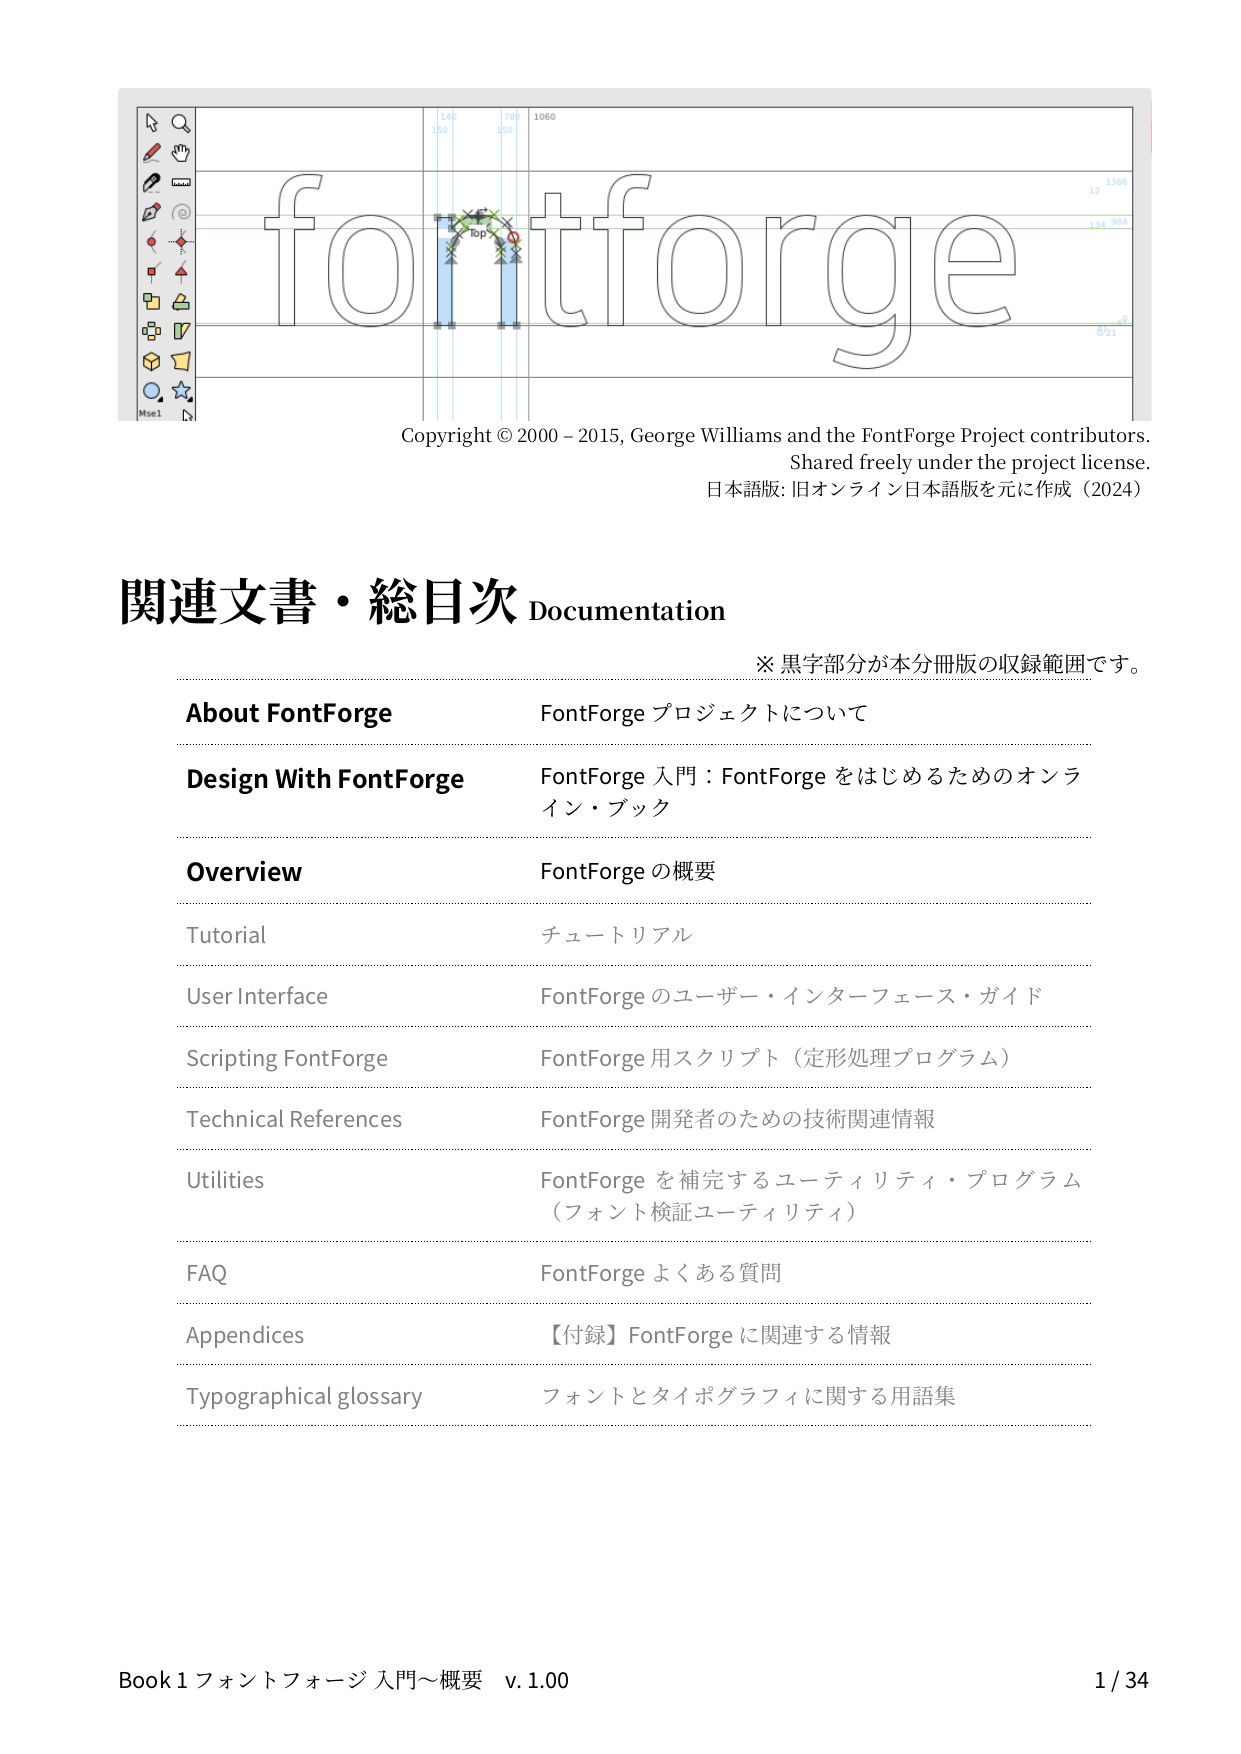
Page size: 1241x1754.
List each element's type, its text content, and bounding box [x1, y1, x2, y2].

table_cell Overview [177, 837, 531, 903]
table_cell FontForge の概要 [531, 837, 1093, 903]
text 日本語版: 旧オンライン日本語版を元に作成（2024） [118, 474, 1152, 502]
table_cell FontForge 開発者のための技術関連情報 [531, 1087, 1093, 1148]
table_header FontForge プロジェクトについて [531, 679, 1093, 744]
table_cell User Interface [177, 965, 531, 1026]
table_cell Scripting FontForge [177, 1026, 531, 1087]
table_cell FontForge 用スクリプト（定形処理プログラム） [531, 1026, 1093, 1087]
text Shared freely under the project license. [118, 448, 1152, 474]
table_cell FontForge よくある質問 [531, 1241, 1093, 1303]
table_cell FAQ [177, 1241, 531, 1303]
table_cell 【付録】FontForge に関連する情報 [531, 1303, 1093, 1364]
text ※ 黒字部分が本分冊版の収録範囲です。 [118, 647, 1152, 678]
table_cell FontForge のユーザー・インターフェース・ガイド [531, 965, 1093, 1026]
table_cell Technical References [177, 1087, 531, 1148]
table_cell Utilities [177, 1149, 531, 1241]
subtitle 関連文書・総目次Documentation [118, 562, 1152, 634]
table_cell Tutorial [177, 903, 531, 964]
table_cell Design With FontForge [177, 744, 531, 837]
picture [118, 88, 1152, 421]
table_cell チュートリアル [531, 903, 1093, 964]
table_cell FontForge を補完するユーティリティ・プログラム（フォント検証ユーティリティ） [531, 1149, 1093, 1241]
table_cell フォントとタイポグラフィに関する用語集 [531, 1364, 1093, 1425]
table_cell Typographical glossary [177, 1364, 531, 1425]
table_cell Appendices [177, 1303, 531, 1364]
table_header About FontForge [177, 679, 531, 744]
table_cell FontForge 入門：FontForge をはじめるためのオンライン・ブック [531, 744, 1093, 837]
text Copyright © 2000 – 2015, George Williams and the FontForge Project contributors. [118, 421, 1152, 448]
